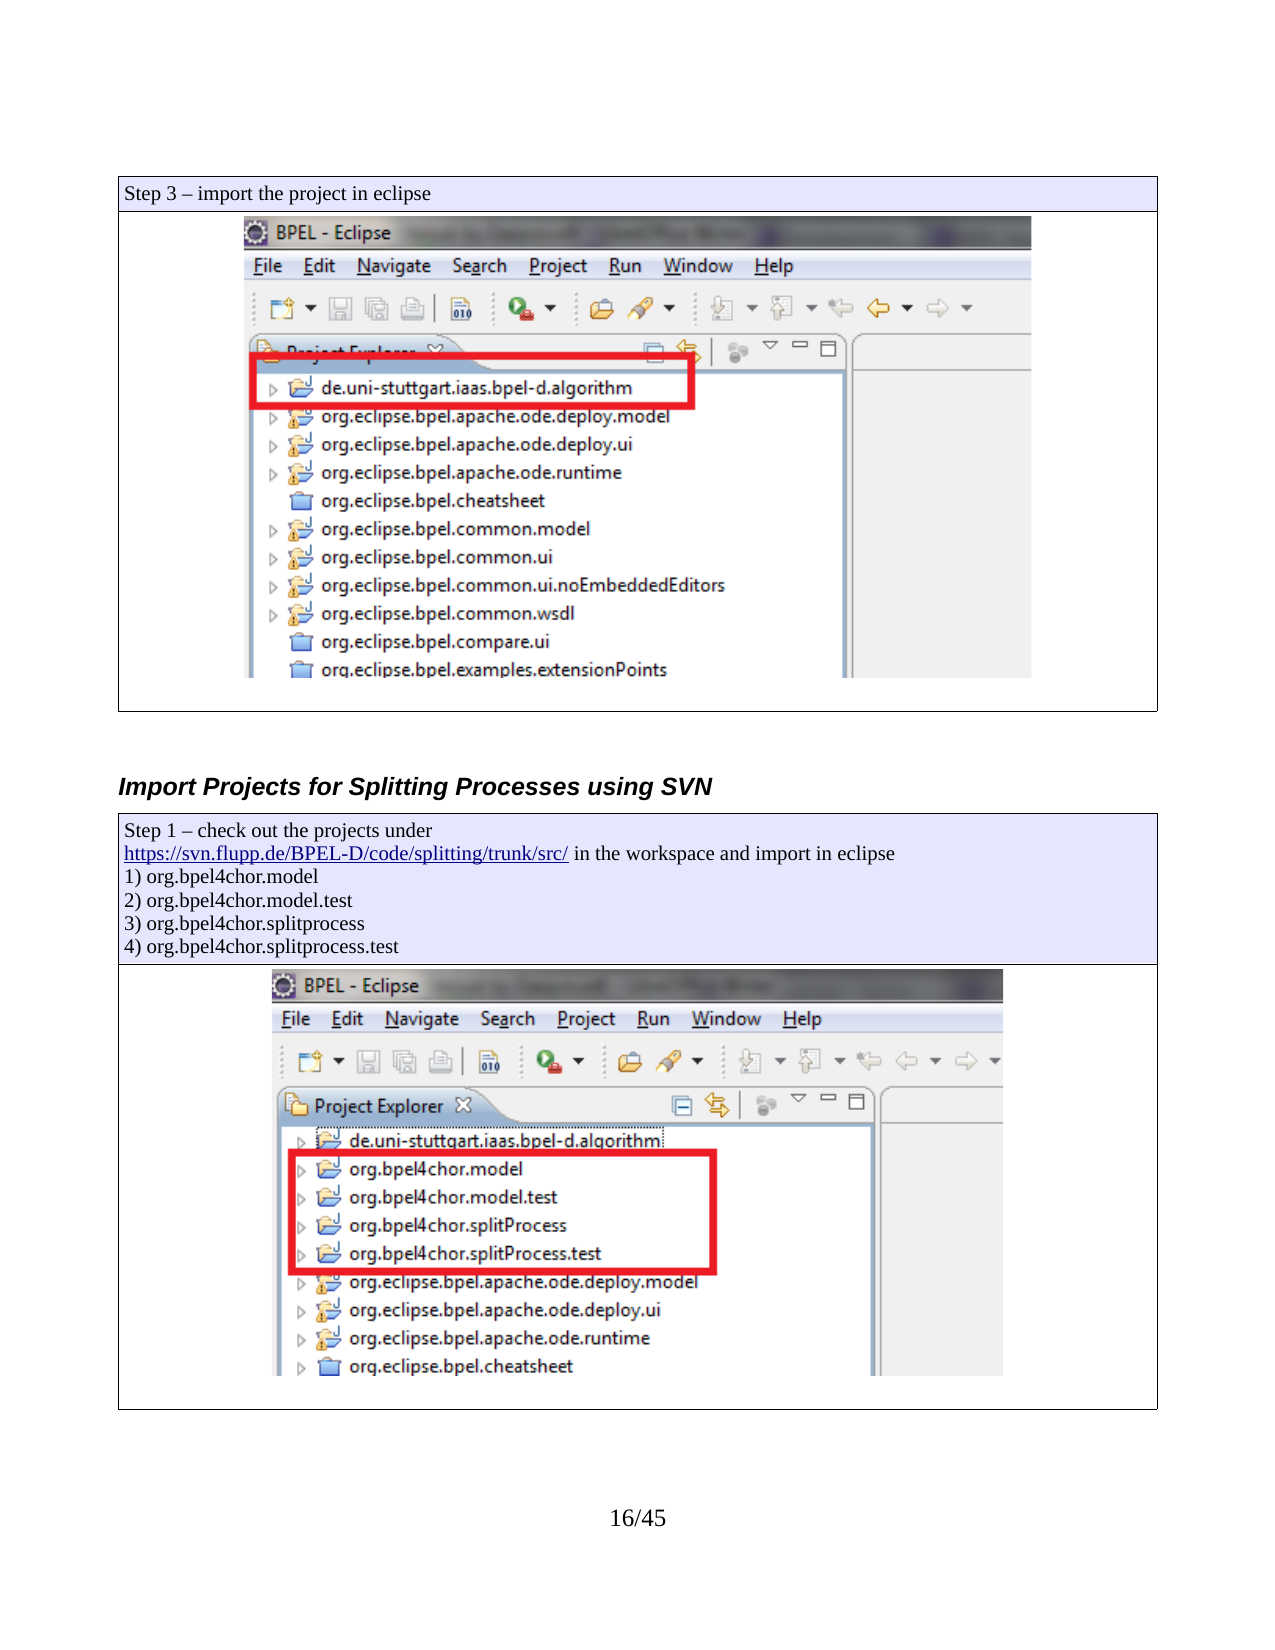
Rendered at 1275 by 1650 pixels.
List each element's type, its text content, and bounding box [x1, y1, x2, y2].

picture [243, 216, 1032, 678]
table_header Step 1 – check out the projects under https://svn.flupp.de/BPEL-D/code/splitting/trunk/src/ in the workspace and import in eclipse 1) org.bpel4chor.model 2) org.bpel4chor.model.test 3) org.bpel4chor.splitprocess 4) org.bpel4chor.splitprocess.test [119, 814, 1157, 963]
picture [271, 969, 1004, 1376]
table_header Step 3 – import the project in eclipse [119, 177, 1157, 211]
table_cell [119, 212, 1157, 711]
subtitle Import Projects for Splitting Processes using SVN [118, 773, 1157, 801]
table_cell [119, 965, 1157, 1409]
